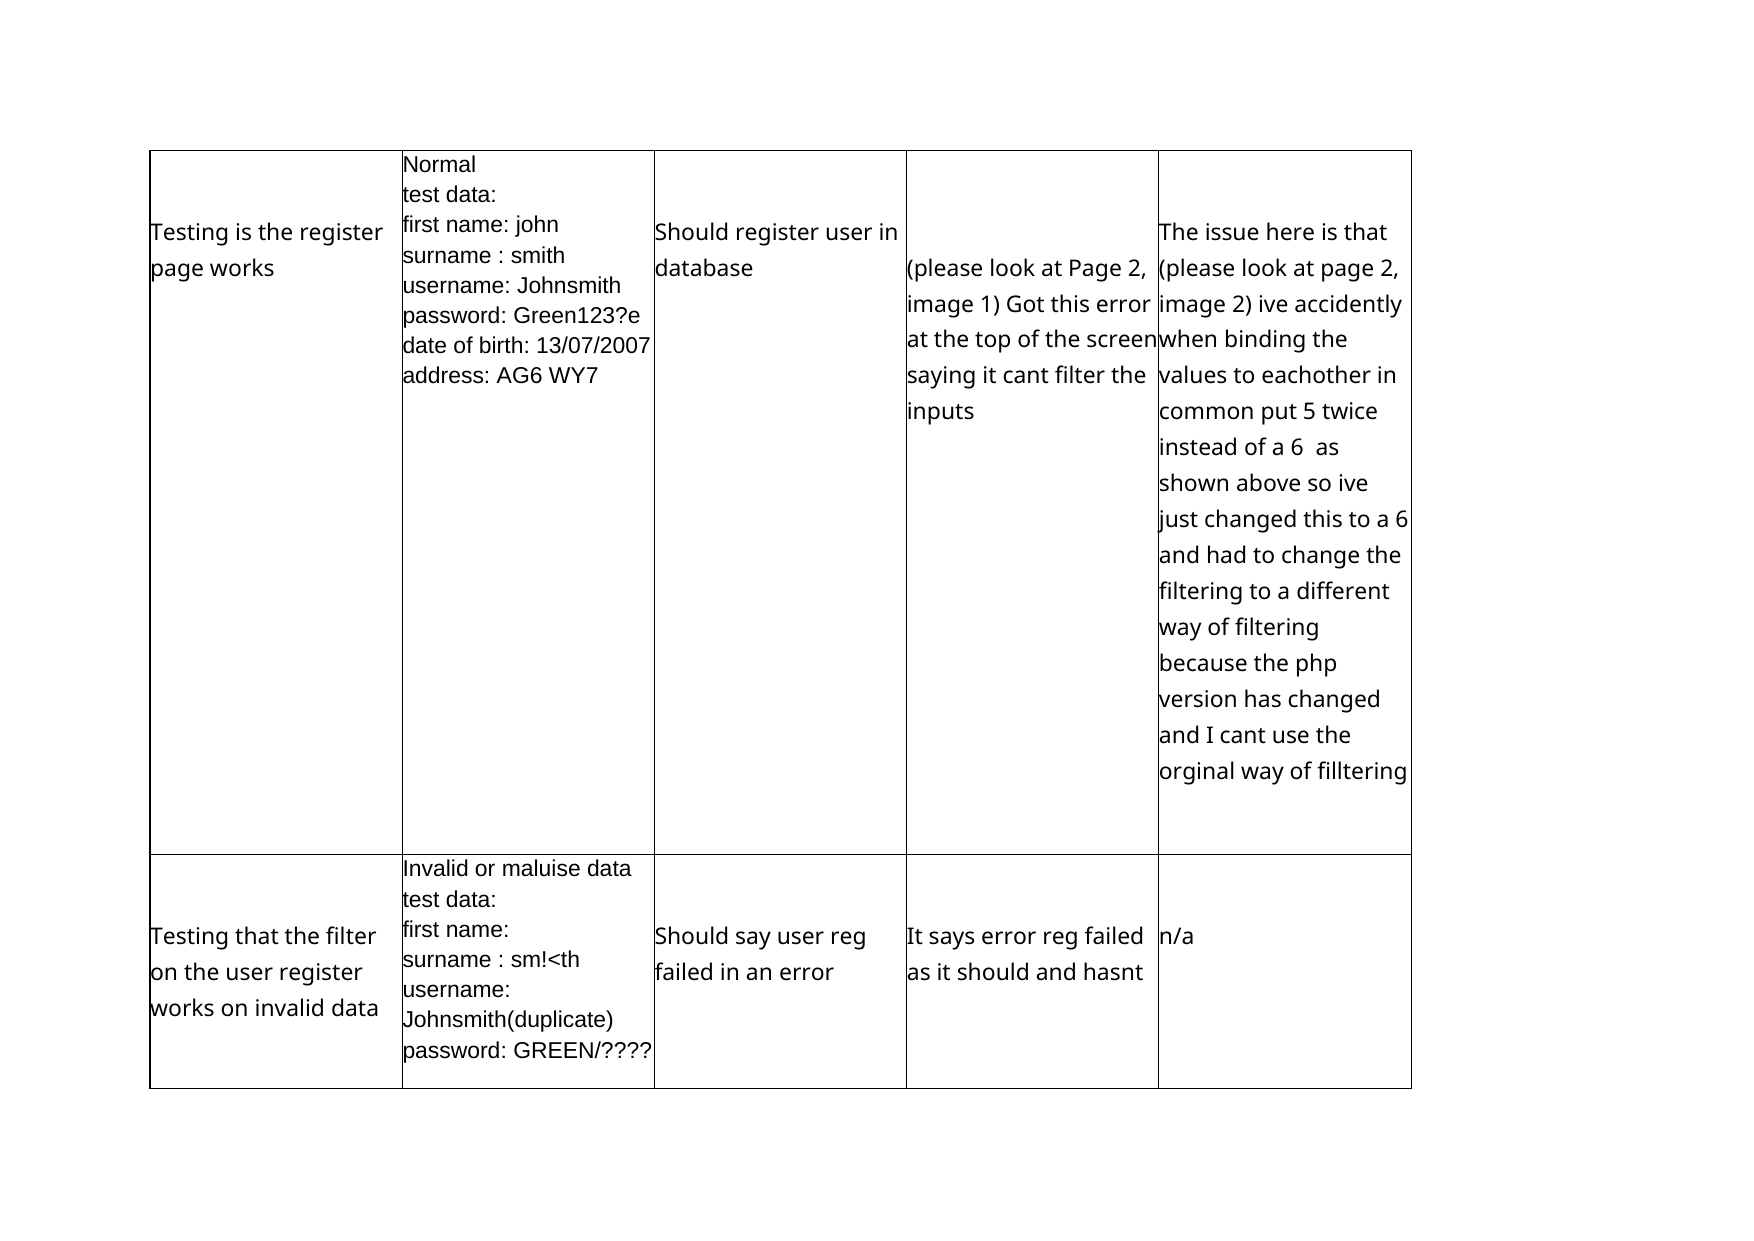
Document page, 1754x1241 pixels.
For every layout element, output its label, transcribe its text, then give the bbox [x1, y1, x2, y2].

table_cell Testing that the filter on the user register works on invalid data [151, 855, 402, 1088]
table_cell Normal test data: first name: john surname : smith username: Johnsmith password: Green123?e date of birth: 13/07/2007 address: AG6 WY7 [403, 151, 654, 854]
table_cell Testing is the register page works [151, 151, 402, 854]
table_cell Should register user in database [655, 151, 906, 854]
table_cell n/a [1159, 855, 1411, 1088]
table_cell It says error reg failed as it should and hasnt [907, 855, 1158, 1088]
table_cell Invalid or maluise data test data: first name: surname : sm!<th username: Johnsmith(duplicate) password: GREEN/???? [403, 855, 654, 1088]
table_cell (please look at Page 2, image 1) Got this error at the top of the screen saying it cant filter the inputs [907, 151, 1158, 854]
table_cell The issue here is that (please look at page 2, image 2) ive accidently when binding the values to eachother in common put 5 twice instead of a 6 as shown above so ive just changed this to a 6 and had to change the filtering to a different way of filtering because the php version has changed and I cant use the orginal way of filltering [1159, 151, 1411, 854]
table_cell Should say user reg failed in an error [655, 855, 906, 1088]
